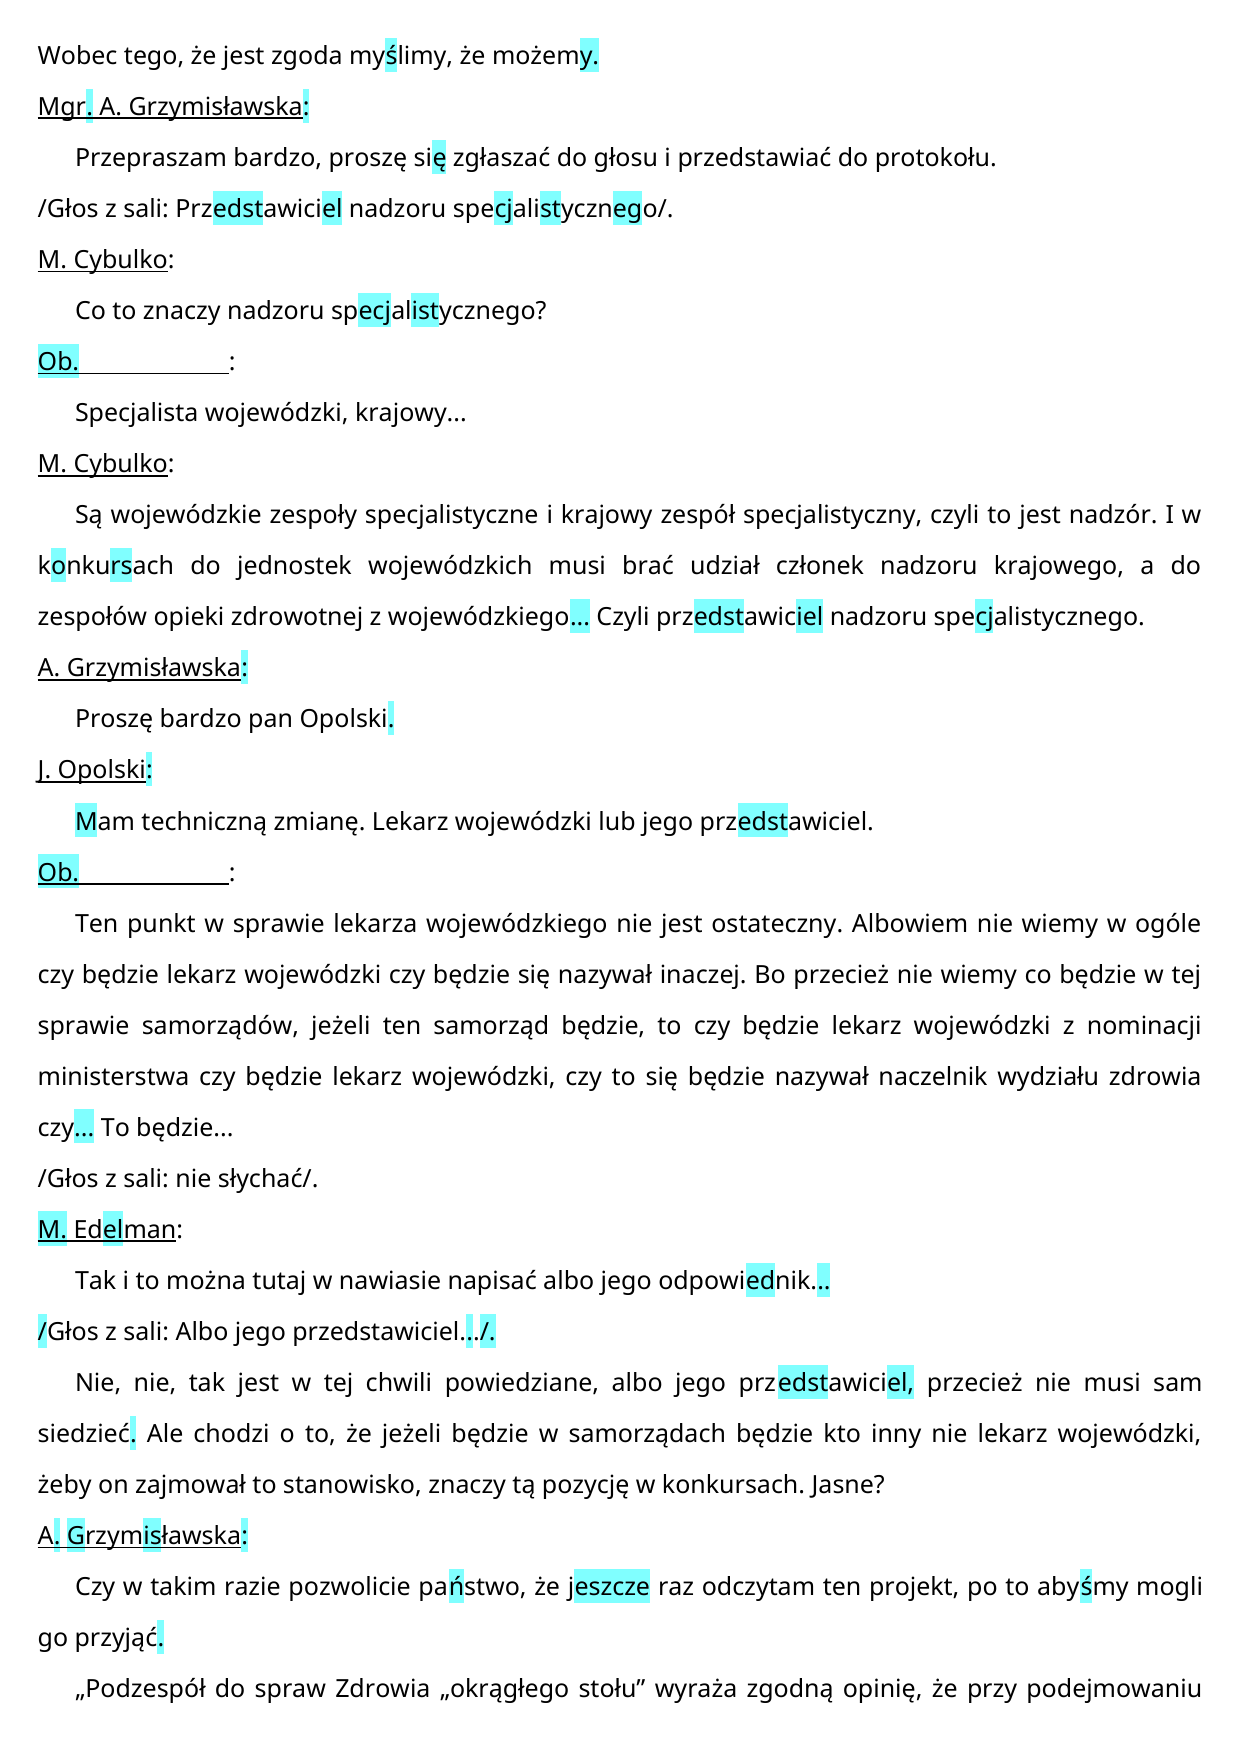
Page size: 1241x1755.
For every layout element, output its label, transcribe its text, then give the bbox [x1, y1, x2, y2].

text Ob. : [37, 344, 1203, 378]
text Ten punkt w sprawie lekarza wojewódzkiego nie jest ostateczny. Albowiem nie wiemy w ogóle czy będzie lekarz wojewódzki czy będzie się nazywał inaczej. Bo przecież nie wiemy co będzie w tej sprawie samorządów, jeżeli ten samorząd będzie, to czy będzie lekarz wojewódzki z nominacji ministerstwa czy będzie lekarz wojewódzki, czy to się będzie nazywał naczelnik wydziału zdrowia czy... To będzie... [37, 905, 1203, 1143]
text A. Grzymisławska: [37, 650, 1203, 684]
text Mgr. A. Grzymisławska: [37, 88, 1203, 123]
text J. Opolski: [37, 752, 1203, 786]
text Są wojewódzkie zespoły specjalistyczne i krajowy zespół specjalistyczny, czyli to jest nadzór. I w konkursach do jednostek wojewódzkich musi brać udział członek nadzoru krajowego, a do zespołów opieki zdrowotnej z wojewódzkiego... Czyli przedstawiciel nadzoru specjalistycznego. [37, 497, 1203, 633]
text /Głos z sali: Albo jego przedstawiciel.../. [37, 1313, 1203, 1348]
text Tak i to można tutaj w nawiasie napisać albo jego odpowiednik... [37, 1262, 1203, 1297]
text /Głos z sali: nie słychać/. [37, 1160, 1203, 1194]
text Czy w takim razie pozwolicie państwo, że jeszcze raz odczytam ten projekt, po to abyśmy mogli go przyjąć. [37, 1569, 1203, 1654]
text /Głos z sali: Przedstawiciel nadzoru specjalistycznego/. [37, 191, 1203, 225]
text Ob. : [37, 854, 1203, 888]
text „Podzespół do spraw Zdrowia „okrągłego stołu” wyraża zgodną opinię, że przy podejmowaniu [37, 1671, 1203, 1705]
text Co to znaczy nadzoru specjalistycznego? [37, 293, 1203, 327]
text Wobec tego, że jest zgoda myślimy, że możemy. [37, 37, 1203, 72]
text Nie, nie, tak jest w tej chwili powiedziane, albo jego przedstawiciel, przecież nie musi sam siedzieć. Ale chodzi o to, że jeżeli będzie w samorządach będzie kto inny nie lekarz wojewódzki, żeby on zajmował to stanowisko, znaczy tą pozycję w konkursach. Jasne? [37, 1364, 1203, 1501]
text Przepraszam bardzo, proszę się zgłaszać do głosu i przedstawiać do protokołu. [37, 139, 1203, 174]
text Proszę bardzo pan Opolski. [37, 701, 1203, 735]
text M. Cybulko: [37, 242, 1203, 276]
text Mam techniczną zmianę. Lekarz wojewódzki lub jego przedstawiciel. [37, 803, 1203, 837]
text M. Cybulko: [37, 446, 1203, 480]
text Specjalista wojewódzki, krajowy... [37, 395, 1203, 429]
text A. Grzymisławska: [37, 1518, 1203, 1552]
text M. Edelman: [37, 1211, 1203, 1246]
